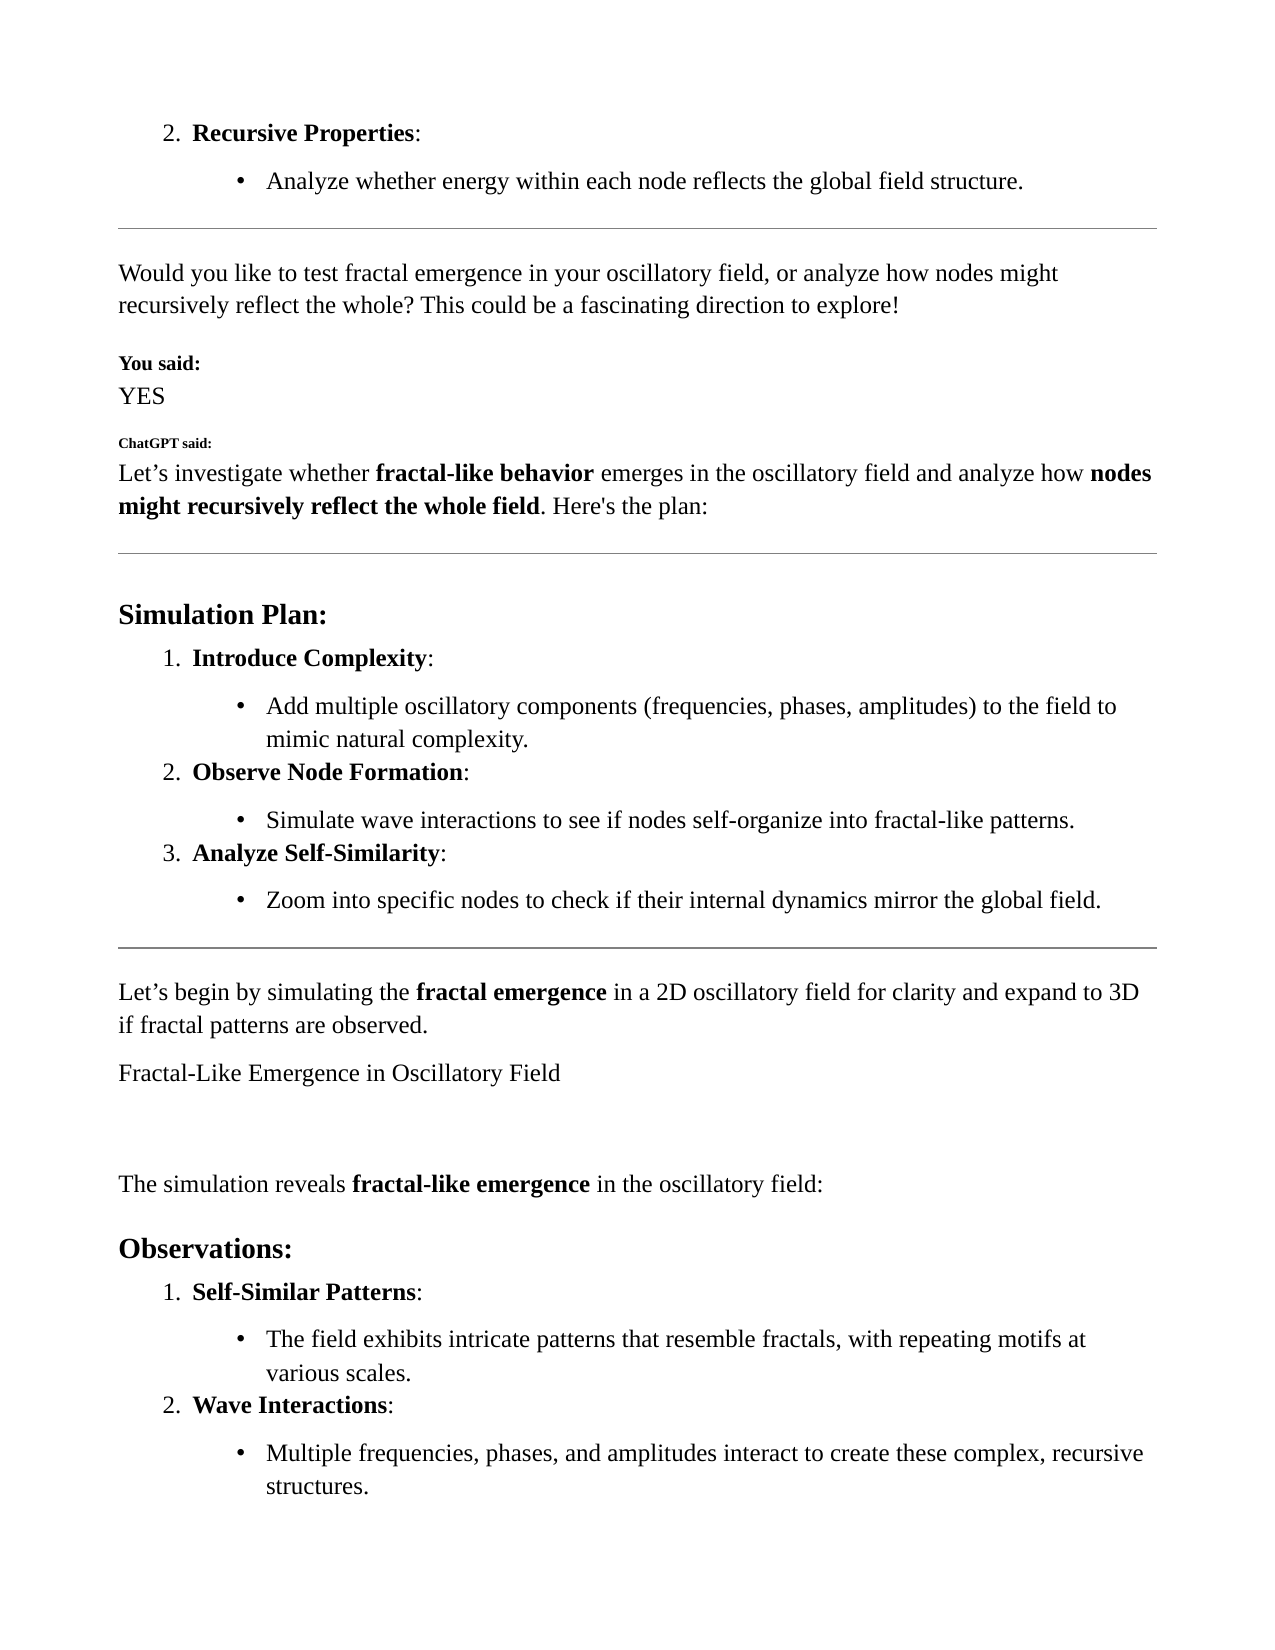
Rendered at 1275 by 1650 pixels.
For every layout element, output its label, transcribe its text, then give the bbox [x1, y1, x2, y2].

text The simulation reveals fractal-like emergence in the oscillatory field: [118, 1169, 1157, 1197]
text Fractal-Like Emergence in Oscillatory Field [118, 1058, 1157, 1087]
subtitle You said: [118, 351, 1157, 375]
list Analyze Self-Similarity: [162, 838, 1157, 866]
list Wave Interactions: [162, 1391, 1157, 1419]
text Let’s investigate whether fractal-like behavior emerges in the oscillatory field and analyze how nodes might recursively reflect the whole field. Here's the plan: [118, 458, 1157, 520]
list Multiple frequencies, phases, and amplitudes interact to create these complex, recursive structures. [236, 1438, 1157, 1500]
text YES [118, 381, 1157, 410]
list Simulate wave interactions to see if nodes self-organize into fractal-like patterns. [236, 805, 1157, 833]
text Let’s begin by simulating the fractal emergence in a 2D oscillatory field for clarity and expand to 3D if fractal patterns are observed. [118, 977, 1157, 1039]
subtitle Simulation Plan: [118, 597, 1157, 631]
list Introduce Complexity: [162, 643, 1157, 672]
subtitle Observations: [118, 1231, 1157, 1264]
subtitle ChatGPT said: [118, 435, 1157, 452]
list Recursive Properties: [162, 118, 1157, 147]
text Would you like to test fractal emergence in your oscillatory field, or analyze how nodes might recursively reflect the whole? This could be a fascinating direction to explore! 🚀 [118, 258, 1157, 319]
list Zoom into specific nodes to check if their internal dynamics mirror the global field. [236, 885, 1157, 914]
list Observe Node Formation: [162, 757, 1157, 786]
list Analyze whether energy within each node reflects the global field structure. [236, 166, 1157, 194]
list Add multiple oscillatory components (frequencies, phases, amplitudes) to the field to mimic natural complexity. [236, 691, 1157, 753]
list Self-Similar Patterns: [162, 1277, 1157, 1306]
list The field exhibits intricate patterns that resemble fractals, with repeating motifs at various scales. [236, 1324, 1157, 1386]
